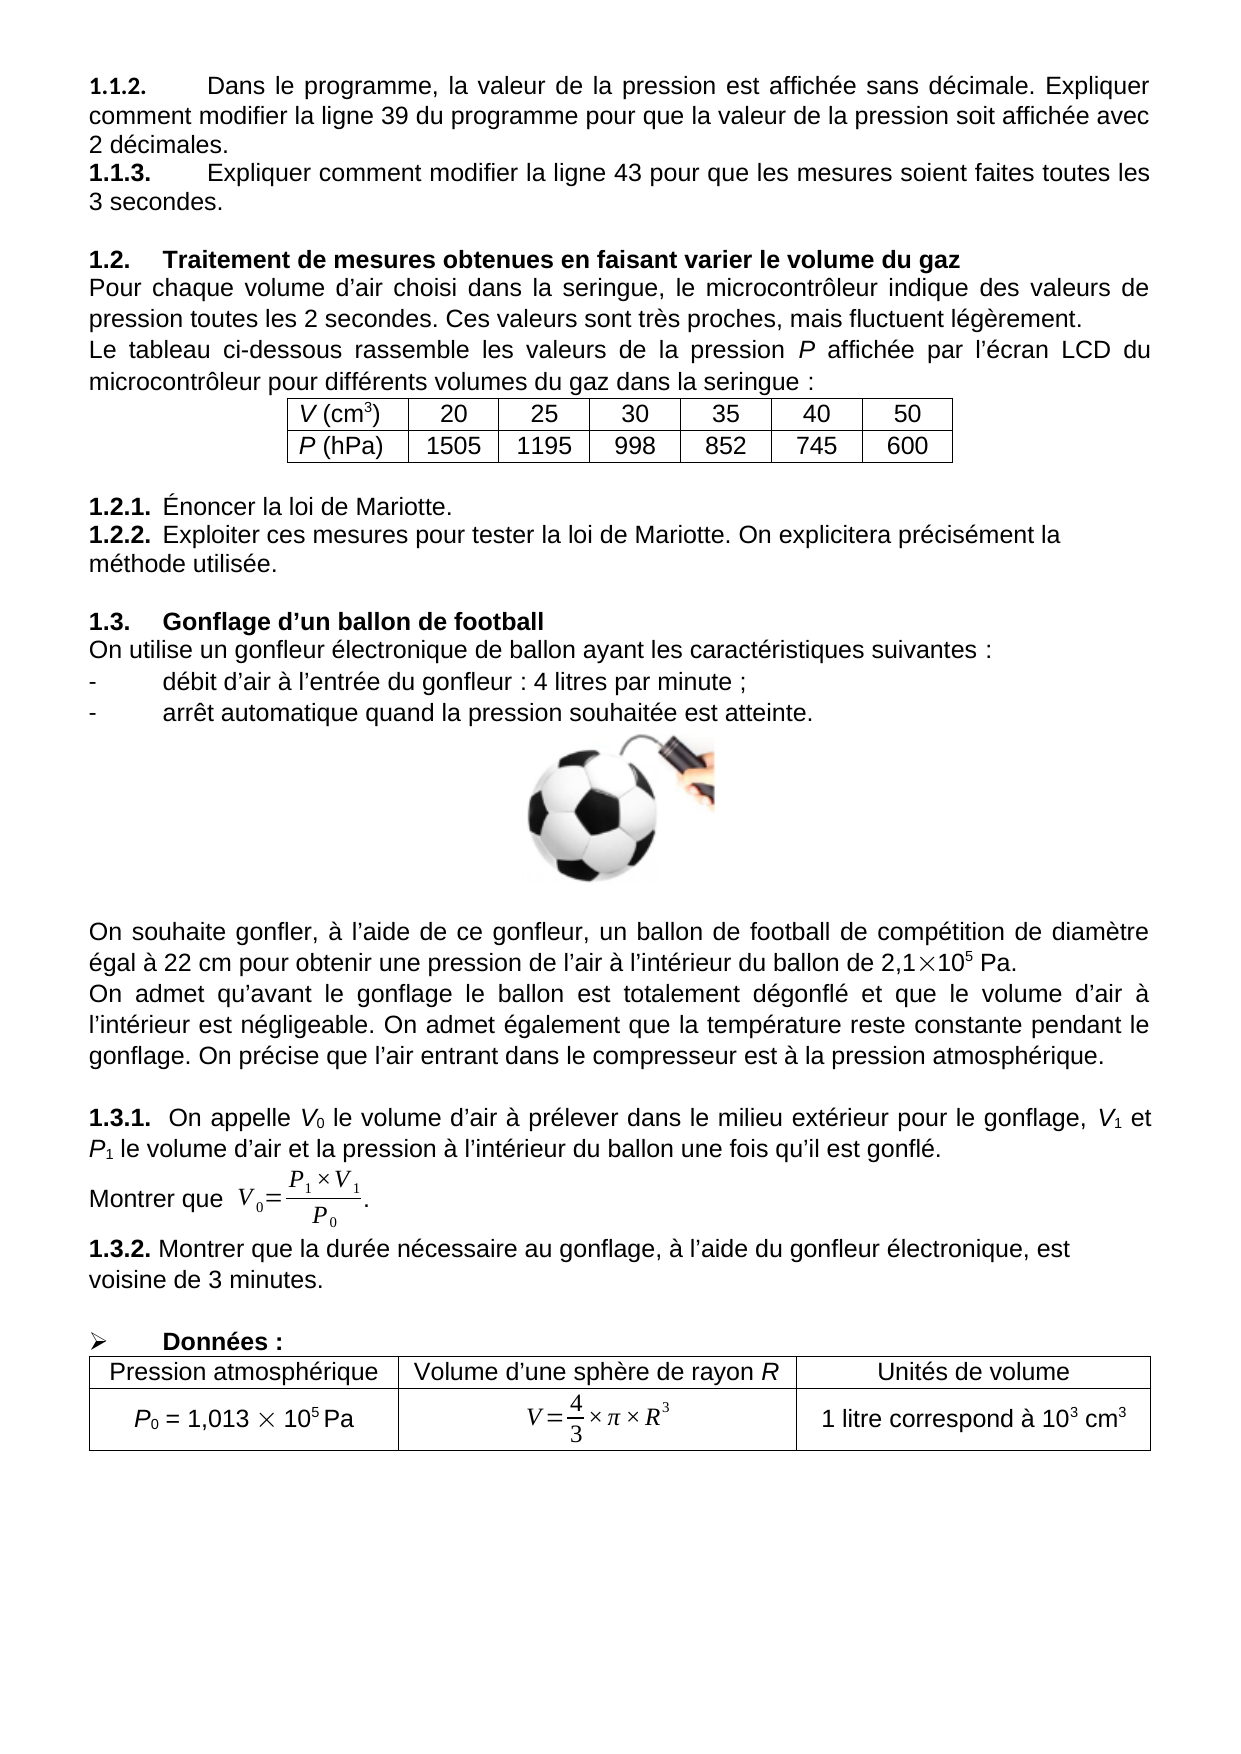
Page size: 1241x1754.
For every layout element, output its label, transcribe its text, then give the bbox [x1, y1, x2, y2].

list Exploiter ces mesures pour tester la loi de Mariotte. On explicitera précisément la méthode utilisée. [89, 520, 1152, 578]
list Expliquer comment modifier la ligne 43 pour que les mesures soient faites toutes les 3 secondes. [89, 158, 1152, 216]
table_cell P0 = 1,013  105 Pa [90, 1389, 398, 1450]
table_cell 852 [681, 431, 771, 462]
text On utilise un gonfleur électronique de ballon ayant les caractéristiques suivantes : [89, 635, 1152, 664]
list Gonflage d’un ballon de football [89, 606, 1152, 635]
table_header Unités de volume [797, 1357, 1150, 1388]
table_cell [399, 1389, 796, 1450]
table_header 30 [590, 399, 680, 429]
table_header Volume d’une sphère de rayon R [399, 1357, 796, 1388]
table_header 35 [681, 399, 771, 429]
list Énoncer la loi de Mariotte. [89, 491, 1152, 520]
table_header 40 [772, 399, 862, 429]
text Le tableau ci-dessous rassemble les valeurs de la pression P affichée par l’écran LCD du microcontrôleur pour différents volumes du gaz dans la seringue : [89, 335, 1152, 395]
text 1.3.2. Montrer que la durée nécessaire au gonflage, à l’aide du gonfleur électronique, est voisine de 3 minutes. [89, 1234, 1152, 1294]
table_cell 1505 [409, 431, 498, 462]
list arrêt automatique quand la pression souhaitée est atteinte. [89, 697, 1152, 727]
list Traitement de mesures obtenues en faisant varier le volume du gaz [89, 244, 1152, 273]
text Pour chaque volume d’air choisi dans la seringue, le microcontrôleur indique des valeurs de pression toutes les 2 secondes. Ces valeurs sont très proches, mais fluctuent légèrement. [89, 273, 1152, 333]
table_cell 998 [590, 431, 680, 462]
text On admet qu’avant le gonflage le ballon est totalement dégonflé et que le volume d’air à l’intérieur est négligeable. On admet également que la température reste constante pendant le gonflage. On précise que l’air entrant dans le compresseur est à la pression atmosphérique. [89, 979, 1152, 1070]
list Dans le programme, la valeur de la pression est affichée sans décimale. Expliquer comment modifier la ligne 39 du programme pour que la valeur de la pression soit affichée avec 2 décimales. [89, 70, 1152, 158]
table_cell 745 [772, 431, 862, 462]
table_cell P (hPa) [288, 431, 408, 462]
table_cell 600 [863, 431, 952, 462]
list débit d’air à l’entrée du gonfleur : 4 litres par minute ; [89, 666, 1152, 697]
picture [522, 727, 718, 886]
text On souhaite gonfler, à l’aide de ce gonfleur, un ballon de football de compétition de diamètre égal à 22 cm pour obtenir une pression de l’air à l’intérieur du ballon de 2,1105 Pa. [89, 917, 1152, 977]
table_header 25 [499, 399, 589, 429]
table_cell 1195 [499, 431, 589, 462]
list Données : [89, 1327, 1152, 1356]
table_header Pression atmosphérique [90, 1357, 398, 1388]
table_header V (cm3) [288, 399, 408, 429]
text 1.3.1. On appelle V0 le volume d’air à prélever dans le milieu extérieur pour le gonflage, V1 et P1 le volume d’air et la pression à l’intérieur du ballon une fois qu’il est gonflé. [89, 1103, 1152, 1163]
table_cell 1 litre correspond à 103 cm3 [797, 1389, 1150, 1450]
text Montrer que . [89, 1165, 1152, 1232]
table_header 50 [863, 399, 952, 429]
table_header 20 [409, 399, 498, 429]
